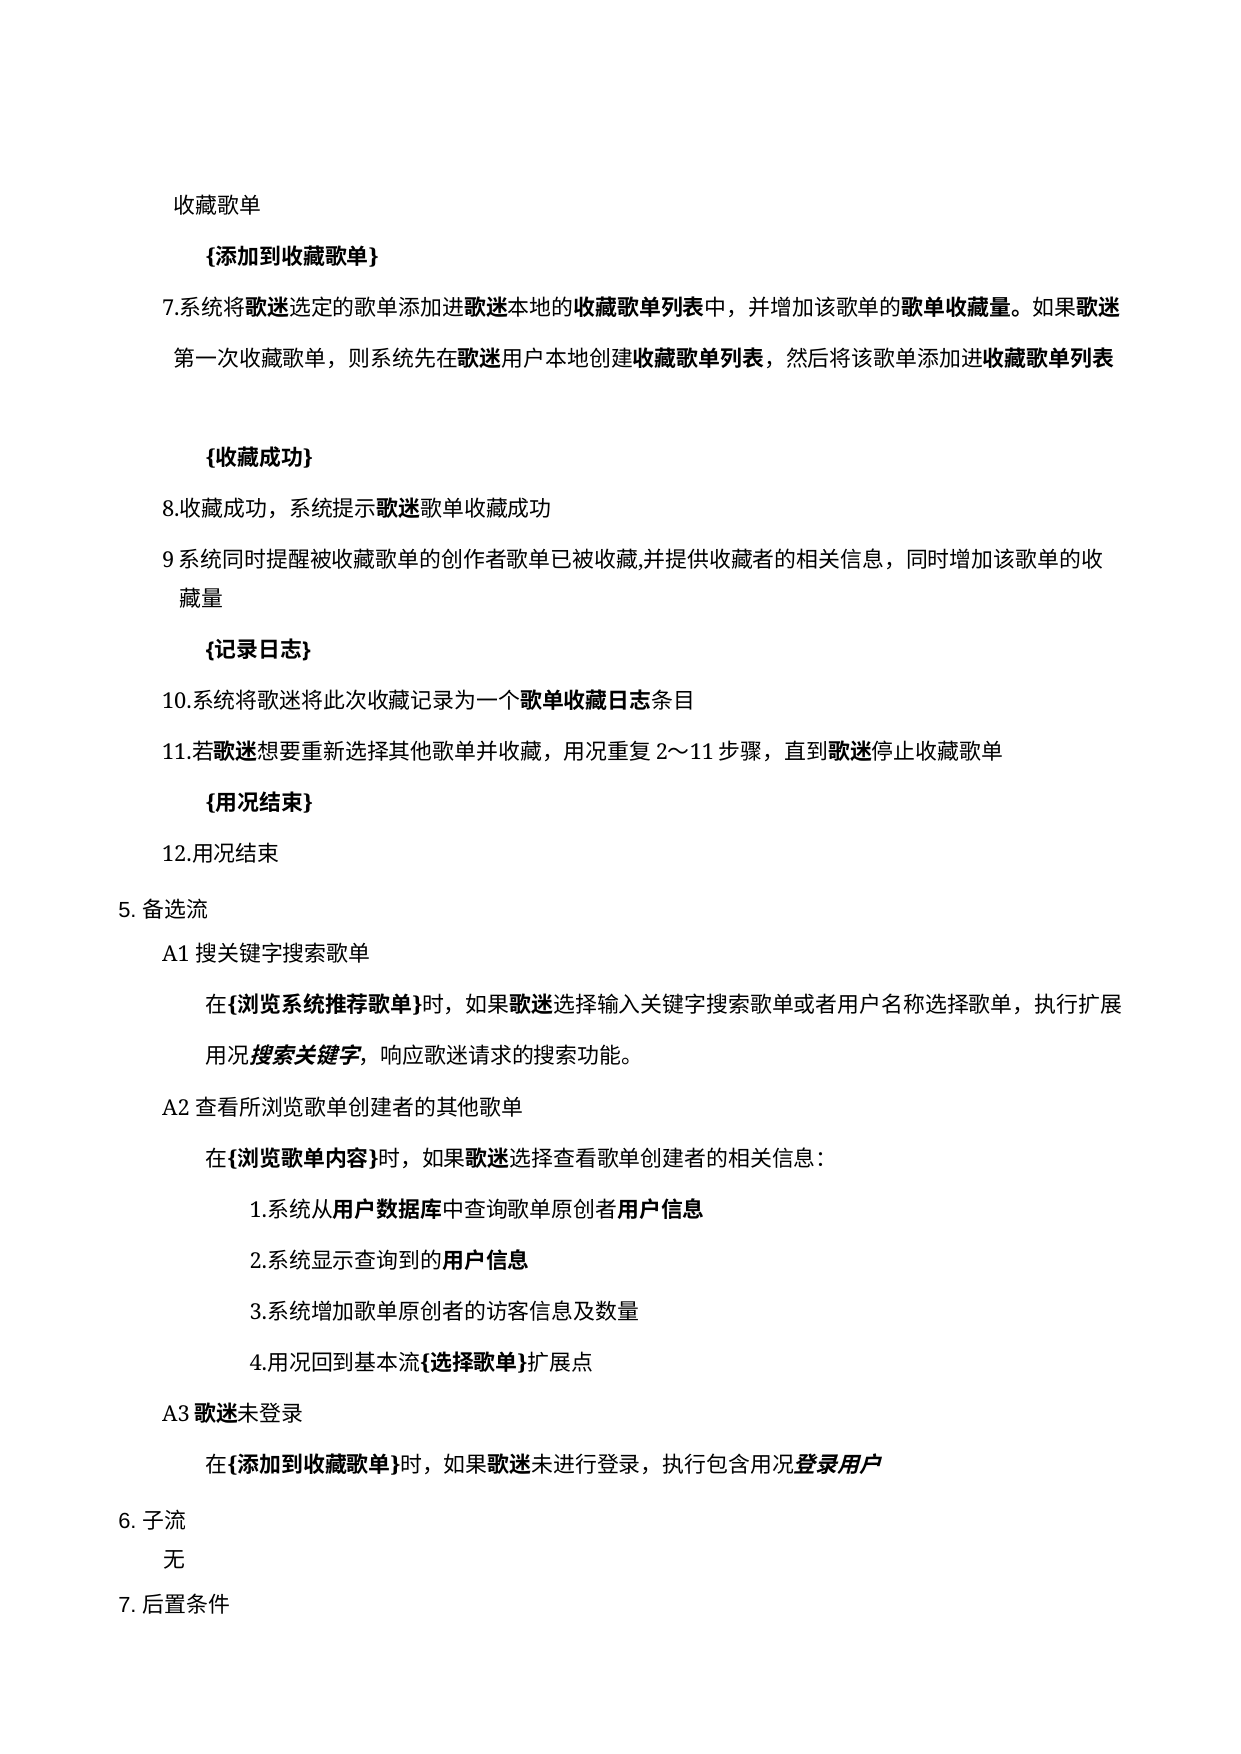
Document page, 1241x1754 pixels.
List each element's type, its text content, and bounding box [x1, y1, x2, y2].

text {添加到收藏歌单} [118, 239, 1122, 270]
text {用况结束} [118, 785, 1122, 816]
text 10.系统将歌迷将此次收藏记录为一个歌单收藏日志条目 [118, 683, 1122, 714]
text 7.系统将歌迷选定的歌单添加进歌迷本地的收藏歌单列表中，并增加该歌单的歌单收藏量。如果歌迷 [118, 290, 1122, 321]
text 3.系统增加歌单原创者的访客信息及数量 [118, 1294, 1122, 1326]
subtitle 后置条件 [118, 1587, 1122, 1619]
text 收藏歌单 [118, 188, 1122, 219]
text A3歌迷未登录 [118, 1396, 1122, 1428]
text 无 [118, 1541, 1122, 1575]
subtitle 备选流 [118, 892, 1122, 924]
text 12.用况结束 [118, 836, 1122, 867]
text {记录日志} [118, 632, 1122, 663]
text 在{浏览系统推荐歌单}时，如果歌迷选择输入关键字搜索歌单或者用户名称选择歌单，执行扩展 [118, 987, 1122, 1019]
text 4.用况回到基本流{选择歌单}扩展点 [118, 1345, 1122, 1377]
subtitle 子流 [118, 1503, 1122, 1535]
text 第一次收藏歌单，则系统先在歌迷用户本地创建收藏歌单列表，然后将该歌单添加进收藏歌单列表 [118, 341, 1122, 372]
text 在{添加到收藏歌单}时，如果歌迷未进行登录，执行包含用况登录用户 [118, 1447, 1122, 1479]
text 9系统同时提醒被收藏歌单的创作者歌单已被收藏,并提供收藏者的相关信息，同时增加该歌单的收 藏量 [118, 542, 1122, 612]
text 11.若歌迷想要重新选择其他歌单并收藏，用况重复2～11步骤，直到歌迷停止收藏歌单 [118, 734, 1122, 765]
text 在{浏览歌单内容}时，如果歌迷选择查看歌单创建者的相关信息： [118, 1141, 1122, 1172]
text 用况搜索关键字，响应歌迷请求的搜索功能。 [118, 1038, 1122, 1070]
text 1.系统从用户数据库中查询歌单原创者用户信息 [118, 1192, 1122, 1223]
text 2.系统显示查询到的用户信息 [118, 1243, 1122, 1274]
text A2 查看所浏览歌单创建者的其他歌单 [118, 1089, 1122, 1121]
text 8.收藏成功，系统提示歌迷歌单收藏成功 [118, 491, 1122, 523]
text {收藏成功} [118, 440, 1122, 472]
text A1 搜关键字搜索歌单 [118, 936, 1122, 968]
